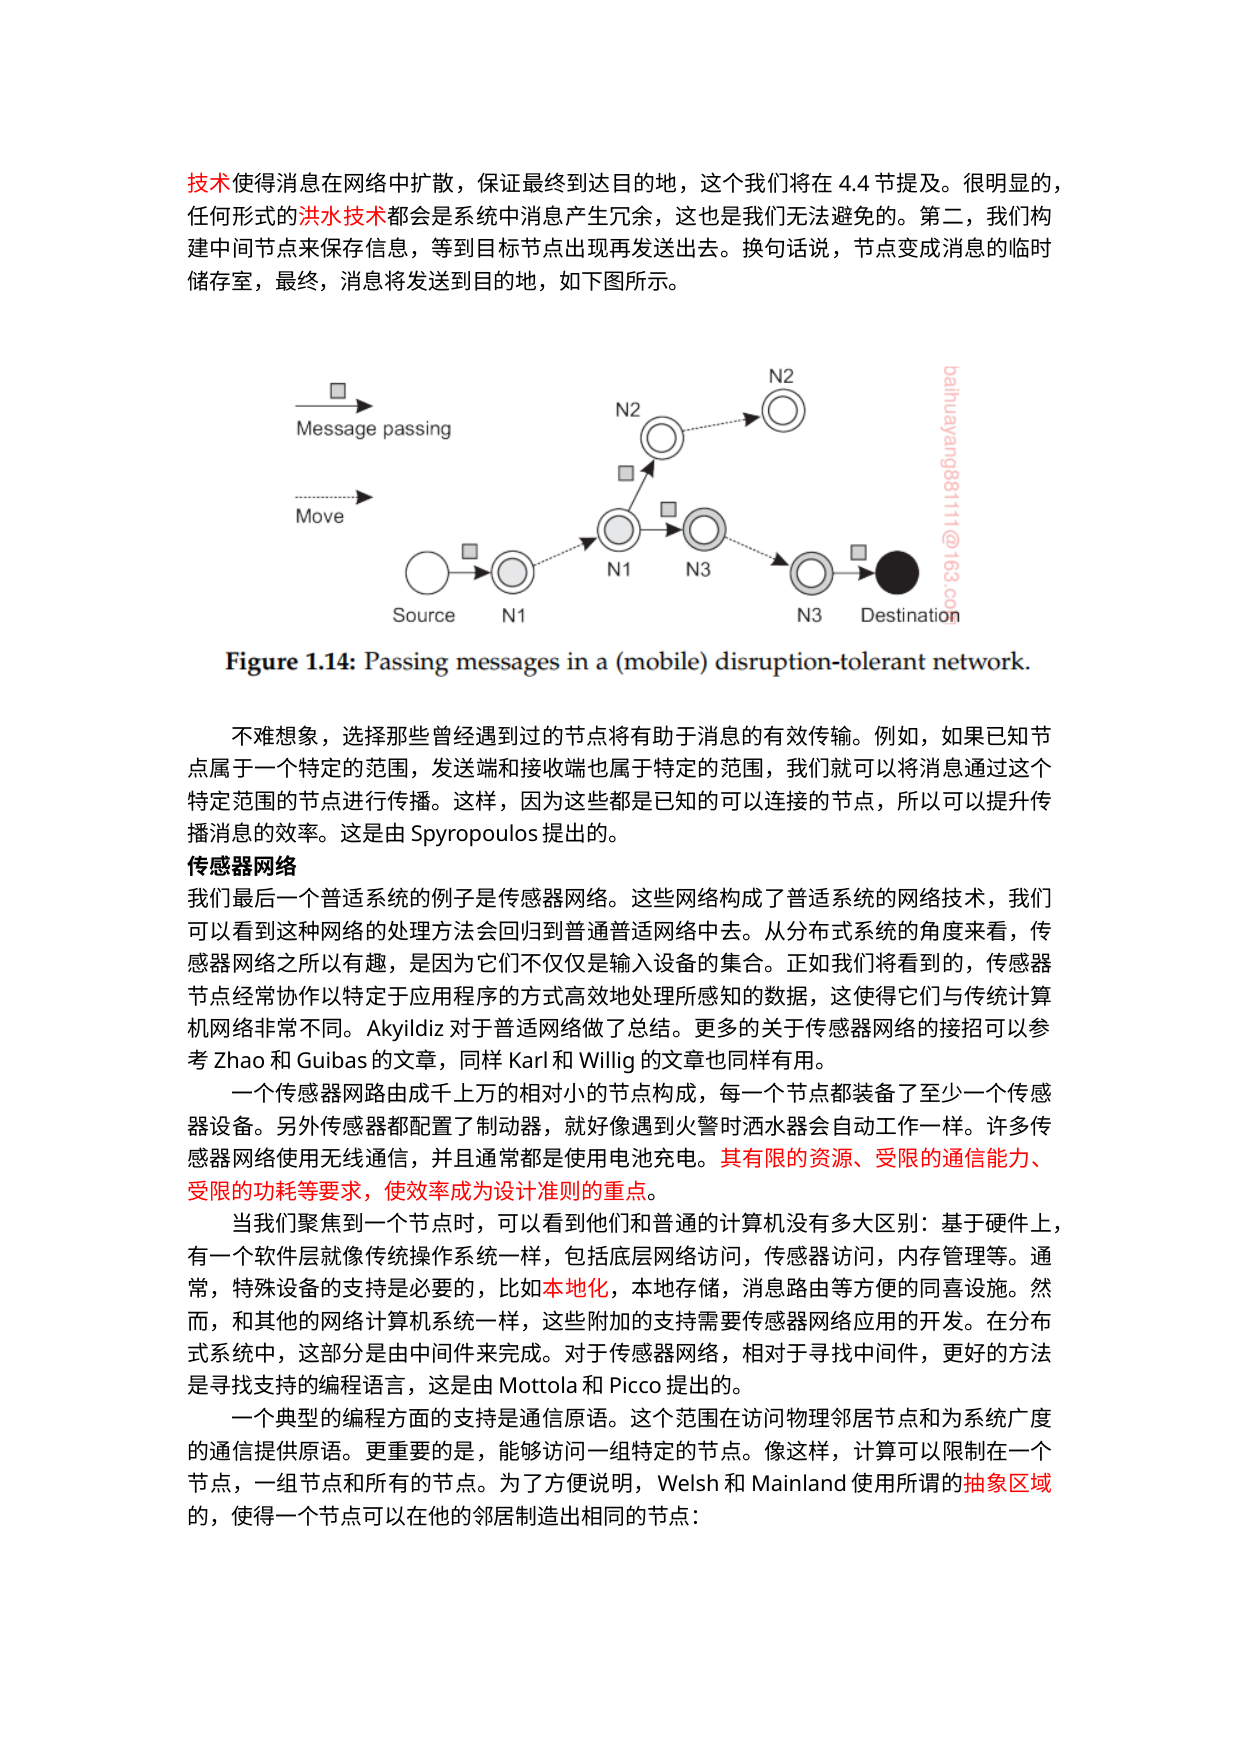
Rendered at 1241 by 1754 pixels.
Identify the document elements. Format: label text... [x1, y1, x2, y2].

text 我们最后一个普适系统的例子是传感器网络。这些网络构成了普适系统的网络技术，我们可以看到这种网络的处理方法会回归到普通普适网络中去。从分布式系统的角度来看，传感器网络之所以有趣，是因为它们不仅仅是输入设备的集合。正如我们将看到的，传感器节点经常协作以特定于应用程序的方式高效地处理所感知的数据，这使得它们与传统计算机网络非常不同。Akyildiz对于普适网络做了总结。更多的关于传感器网络的接招可以参考Zhao和Guibas的文章，同样 Karl和Willig的文章也同样有用。 [187, 877, 1053, 1072]
text 一个传感器网路由成千上万的相对小的节点构成，每一个节点都装备了至少一个传感器设备。另外传感器都配置了制动器，就好像遇到火警时洒水器会自动工作一样。许多传感器网络使用无线通信，并且通常都是使用电池充电。其有限的资源、受限的通信能力、受限的功耗等要求，使效率成为设计准则的重点。 [187, 1072, 1053, 1202]
text 传感器网络 [187, 844, 1053, 877]
picture [187, 328, 1053, 707]
text 不难想象，选择那些曾经遇到过的节点将有助于消息的有效传输。例如，如果已知节点属于一个特定的范围，发送端和接收端也属于特定的范围，我们就可以将消息通过这个特定范围的节点进行传播。这样，因为这些都是已知的可以连接的节点，所以可以提升传播消息的效率。这是由Spyropoulos提出的。 [187, 714, 1053, 844]
text 一个典型的编程方面的支持是通信原语。这个范围在访问物理邻居节点和为系统广度的通信提供原语。更重要的是，能够访问一组特定的节点。像这样，计算可以限制在一个节点，一组节点和所有的节点。为了方便说明，Welsh和Mainland使用所谓的抽象区域的，使得一个节点可以在他的邻居制造出相同的节点： [187, 1397, 1053, 1527]
text 当我们聚焦到一个节点时，可以看到他们和普通的计算机没有多大区别：基于硬件上，有一个软件层就像传统操作系统一样，包括底层网络访问，传感器访问，内存管理等。通常，特殊设备的支持是必要的，比如本地化，本地存储，消息路由等方便的同喜设施。然而，和其他的网络计算机系统一样，这些附加的支持需要传感器网络应用的开发。在分布式系统中，这部分是由中间件来完成。对于传感器网络，相对于寻找中间件，更好的方法是寻找支持的编程语言，这是由Mottola和Picco提出的。 [187, 1202, 1053, 1397]
text 这种情况下的架桥石，不去在两边建立路径，而是要遵循两个原则。第一，使用洪水技术使得消息在网络中扩散，保证最终到达目的地，这个我们将在4.4节提及。很明显的，任何形式的洪水技术都会是系统中消息产生冗余，这也是我们无法避免的。第二，我们构建中间节点来保存信息，等到目标节点出现再发送出去。换句话说，节点变成消息的临时储存室，最终，消息将发送到目的地，如下图所示。 [187, 162, 1053, 292]
